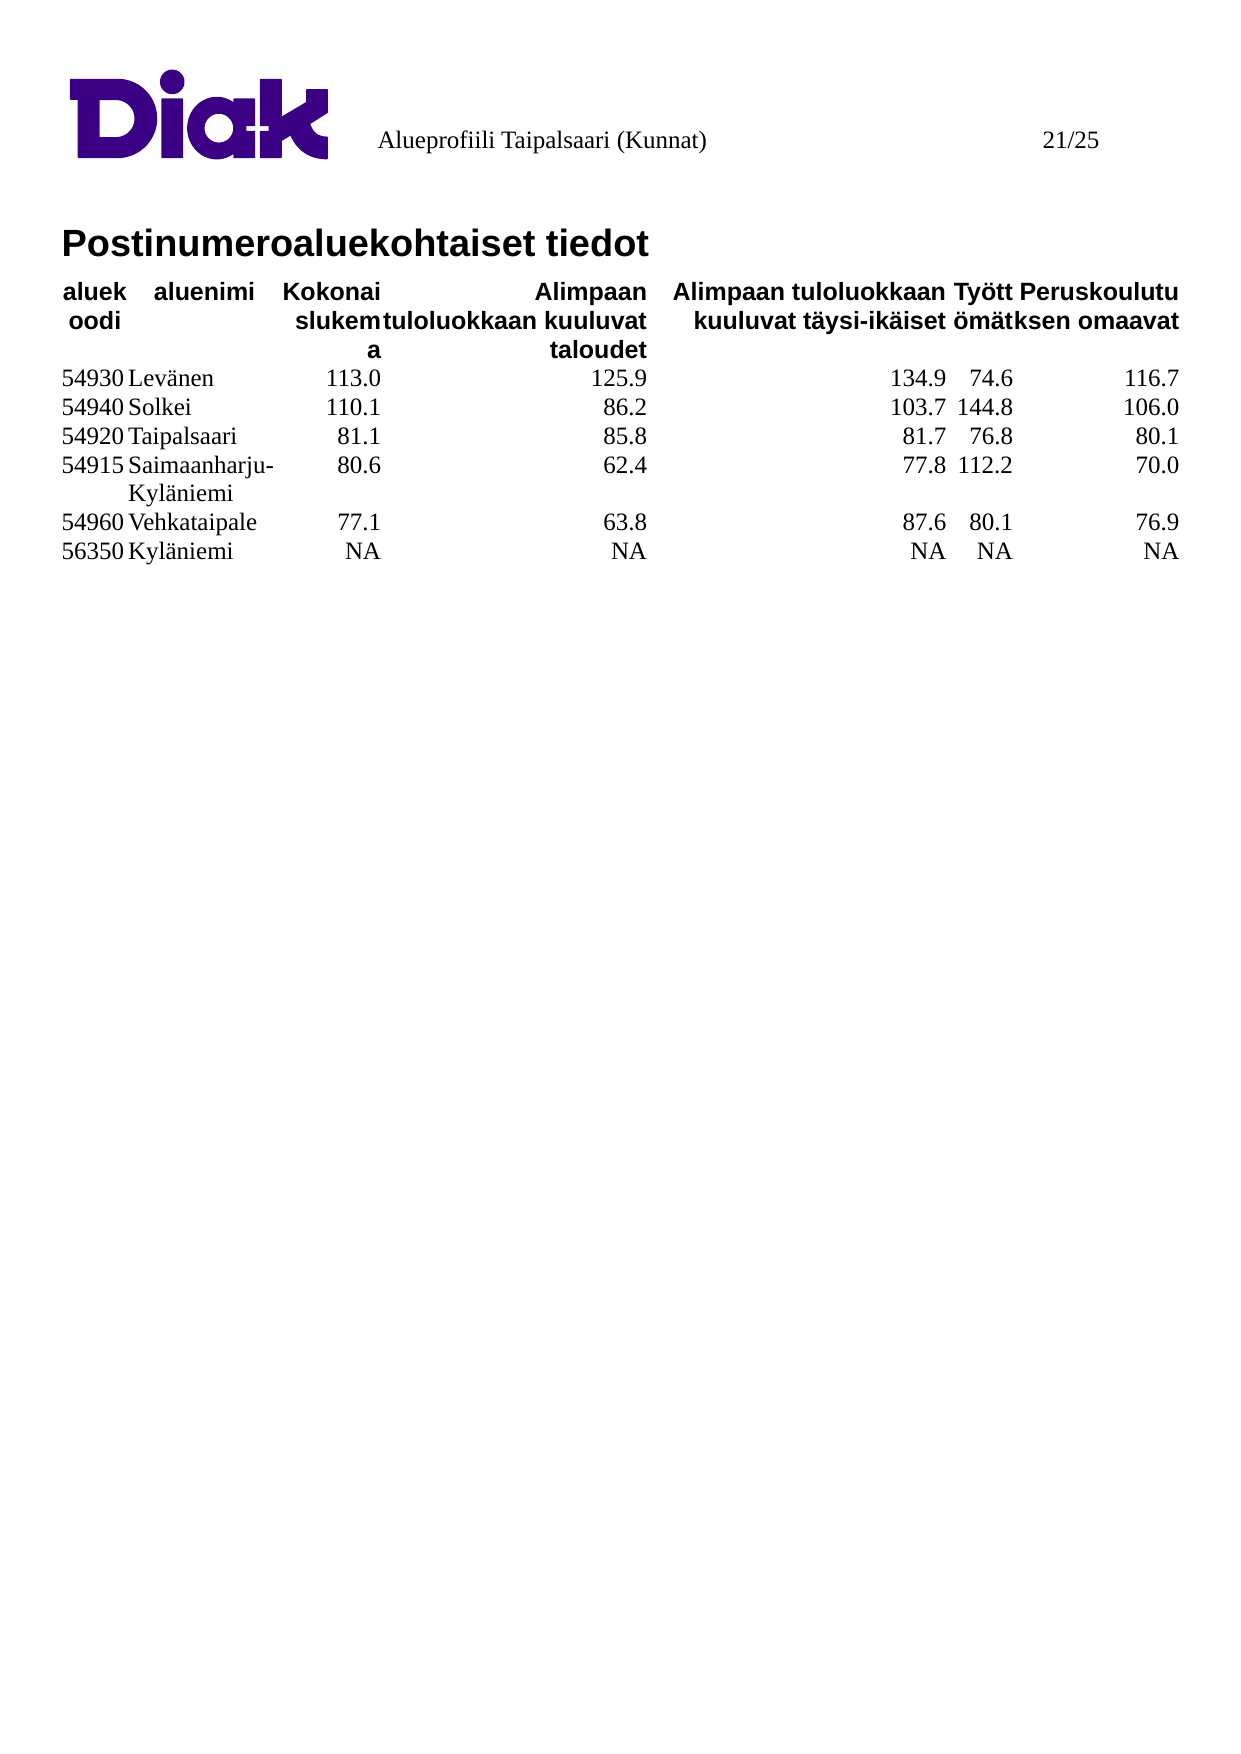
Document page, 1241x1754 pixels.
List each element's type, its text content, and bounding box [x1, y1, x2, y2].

table_cell 56350 [61, 536, 128, 565]
table_cell 70.0 [1013, 450, 1179, 507]
table_cell 54930 [61, 364, 128, 392]
table_cell 54960 [61, 507, 128, 536]
table_cell 80.1 [946, 507, 1013, 536]
table_cell 74.6 [946, 364, 1013, 392]
table_header aluenimi [128, 277, 281, 363]
table_cell 77.8 [647, 450, 946, 507]
table_cell NA [381, 536, 647, 565]
table_cell 103.7 [647, 392, 946, 421]
table_cell 62.4 [381, 450, 647, 507]
table_header Alimpaan tuloluokkaan kuuluvat täysi-ikäiset [647, 277, 946, 363]
table_cell 81.7 [647, 421, 946, 450]
table_cell 54915 [61, 450, 128, 507]
table_cell Kyläniemi [128, 536, 281, 565]
table_header Työttömät [946, 277, 1013, 363]
table_cell Levänen [128, 364, 281, 392]
table_cell 54940 [61, 392, 128, 421]
table_cell 116.7 [1013, 364, 1179, 392]
table_cell 112.2 [946, 450, 1013, 507]
table_cell 54920 [61, 421, 128, 450]
table_cell 86.2 [381, 392, 647, 421]
subtitle Postinumeroaluekohtaiset tiedot [61, 221, 1179, 265]
table_cell 106.0 [1013, 392, 1179, 421]
table_cell 87.6 [647, 507, 946, 536]
table_cell Vehkataipale [128, 507, 281, 536]
table_cell 80.1 [1013, 421, 1179, 450]
table_header aluekoodi [61, 277, 128, 363]
table_cell NA [281, 536, 381, 565]
table_cell NA [647, 536, 946, 565]
table_cell 76.8 [946, 421, 1013, 450]
table_cell 125.9 [381, 364, 647, 392]
table_cell Saimaanharju-Kyläniemi [128, 450, 281, 507]
table_cell 144.8 [946, 392, 1013, 421]
table_header Peruskoulutuksen omaavat [1013, 277, 1179, 363]
table_cell NA [1013, 536, 1179, 565]
table_cell 80.6 [281, 450, 381, 507]
table_cell 85.8 [381, 421, 647, 450]
table_cell Solkei [128, 392, 281, 421]
table_cell 77.1 [281, 507, 381, 536]
table_cell 110.1 [281, 392, 381, 421]
table_cell Taipalsaari [128, 421, 281, 450]
table_cell 134.9 [647, 364, 946, 392]
table_cell 113.0 [281, 364, 381, 392]
table_cell 81.1 [281, 421, 381, 450]
table_header Kokonaislukema [281, 277, 381, 363]
table_header Alimpaan tuloluokkaan kuuluvat taloudet [381, 277, 647, 363]
table_cell 76.9 [1013, 507, 1179, 536]
table_cell 63.8 [381, 507, 647, 536]
table_cell NA [946, 536, 1013, 565]
